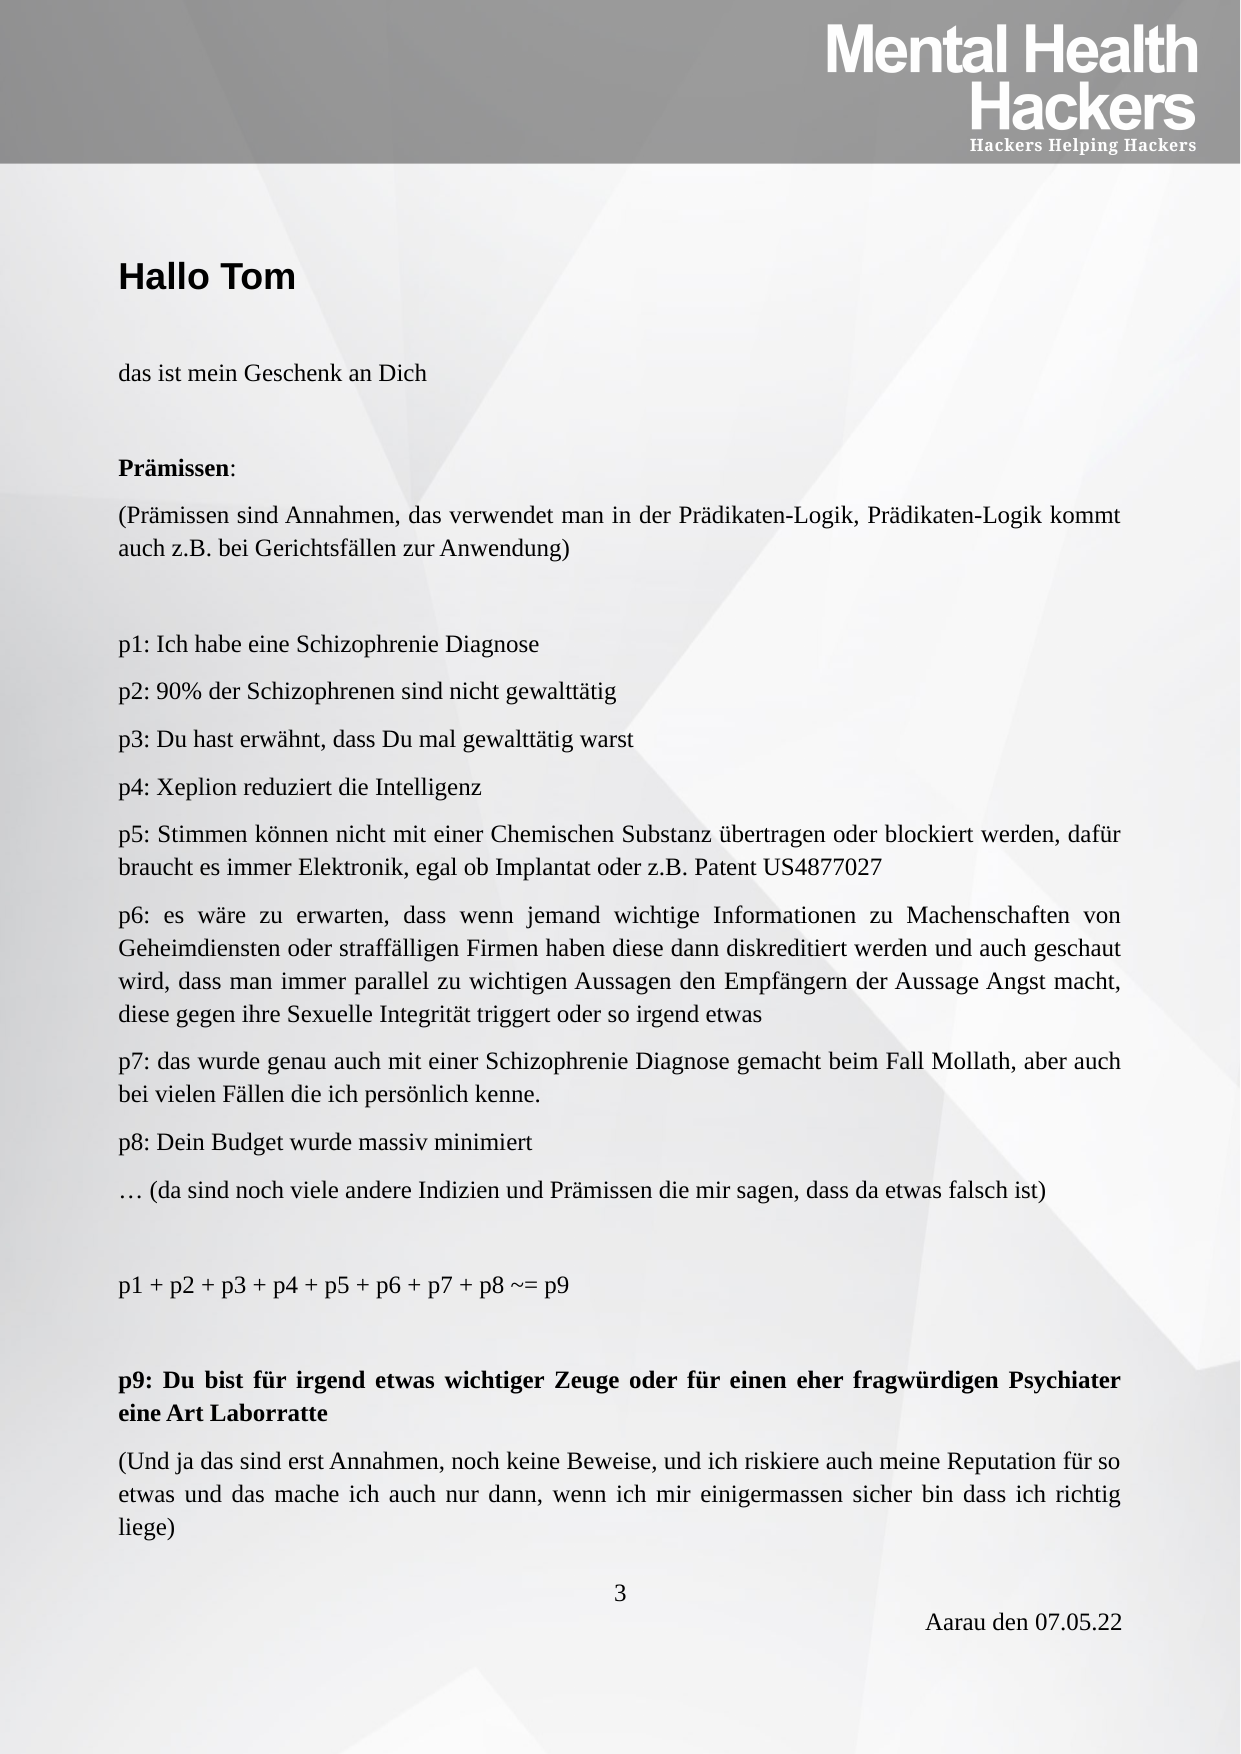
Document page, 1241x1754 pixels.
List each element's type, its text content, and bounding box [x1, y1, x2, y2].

text p8: Dein Budget wurde massiv minimiert [118, 1127, 1122, 1156]
text (Prämissen sind Annahmen, das verwendet man in der Prädikaten-Logik, Prädikaten-Logik kommt auch z.B. bei Gerichtsfällen zur Anwendung) [118, 501, 1122, 562]
text (Und ja das sind erst Annahmen, noch keine Beweise, und ich riskiere auch meine Reputation für so etwas und das mache ich auch nur dann, wenn ich mir einigermassen sicher bin dass ich richtig liege) [118, 1446, 1122, 1541]
text p6: es wäre zu erwarten, dass wenn jemand wichtige Informationen zu Machenschaften von Geheimdiensten oder straffälligen Firmen haben diese dann diskreditiert werden und auch geschaut wird, dass man immer parallel zu wichtigen Aussagen den Empfängern der Aussage Angst macht, diese gegen ihre Sexuelle Integrität triggert oder so irgend etwas [118, 900, 1122, 1028]
text p7: das wurde genau auch mit einer Schizophrenie Diagnose gemacht beim Fall Mollath, aber auch bei vielen Fällen die ich persönlich kenne. [118, 1046, 1122, 1108]
subtitle Hallo Tom [118, 254, 1122, 298]
text p3: Du hast erwähnt, dass Du mal gewalttätig warst [118, 724, 1122, 753]
text das ist mein Geschenk an Dich [118, 358, 1122, 386]
text p4: Xeplion reduziert die Intelligenz [118, 772, 1122, 800]
text p1: Ich habe eine Schizophrenie Diagnose [118, 629, 1122, 657]
text p5: Stimmen können nicht mit einer Chemischen Substanz übertragen oder blockiert werden, dafür braucht es immer Elektronik, egal ob Implantat oder z.B. Patent US4877027 [118, 819, 1122, 881]
text Prämissen: [118, 453, 1122, 482]
text … (da sind noch viele andere Indizien und Prämissen die mir sagen, dass da etwas falsch ist) [118, 1175, 1122, 1203]
text p9: Du bist für irgend etwas wichtiger Zeuge oder für einen eher fragwürdigen Psychiater eine Art Laborratte [118, 1365, 1122, 1427]
text p2: 90% der Schizophrenen sind nicht gewalttätig [118, 676, 1122, 705]
text p1 + p2 + p3 + p4 + p5 + p6 + p7 + p8 ~= p9 [118, 1270, 1122, 1299]
picture [0, 0, 1241, 1754]
